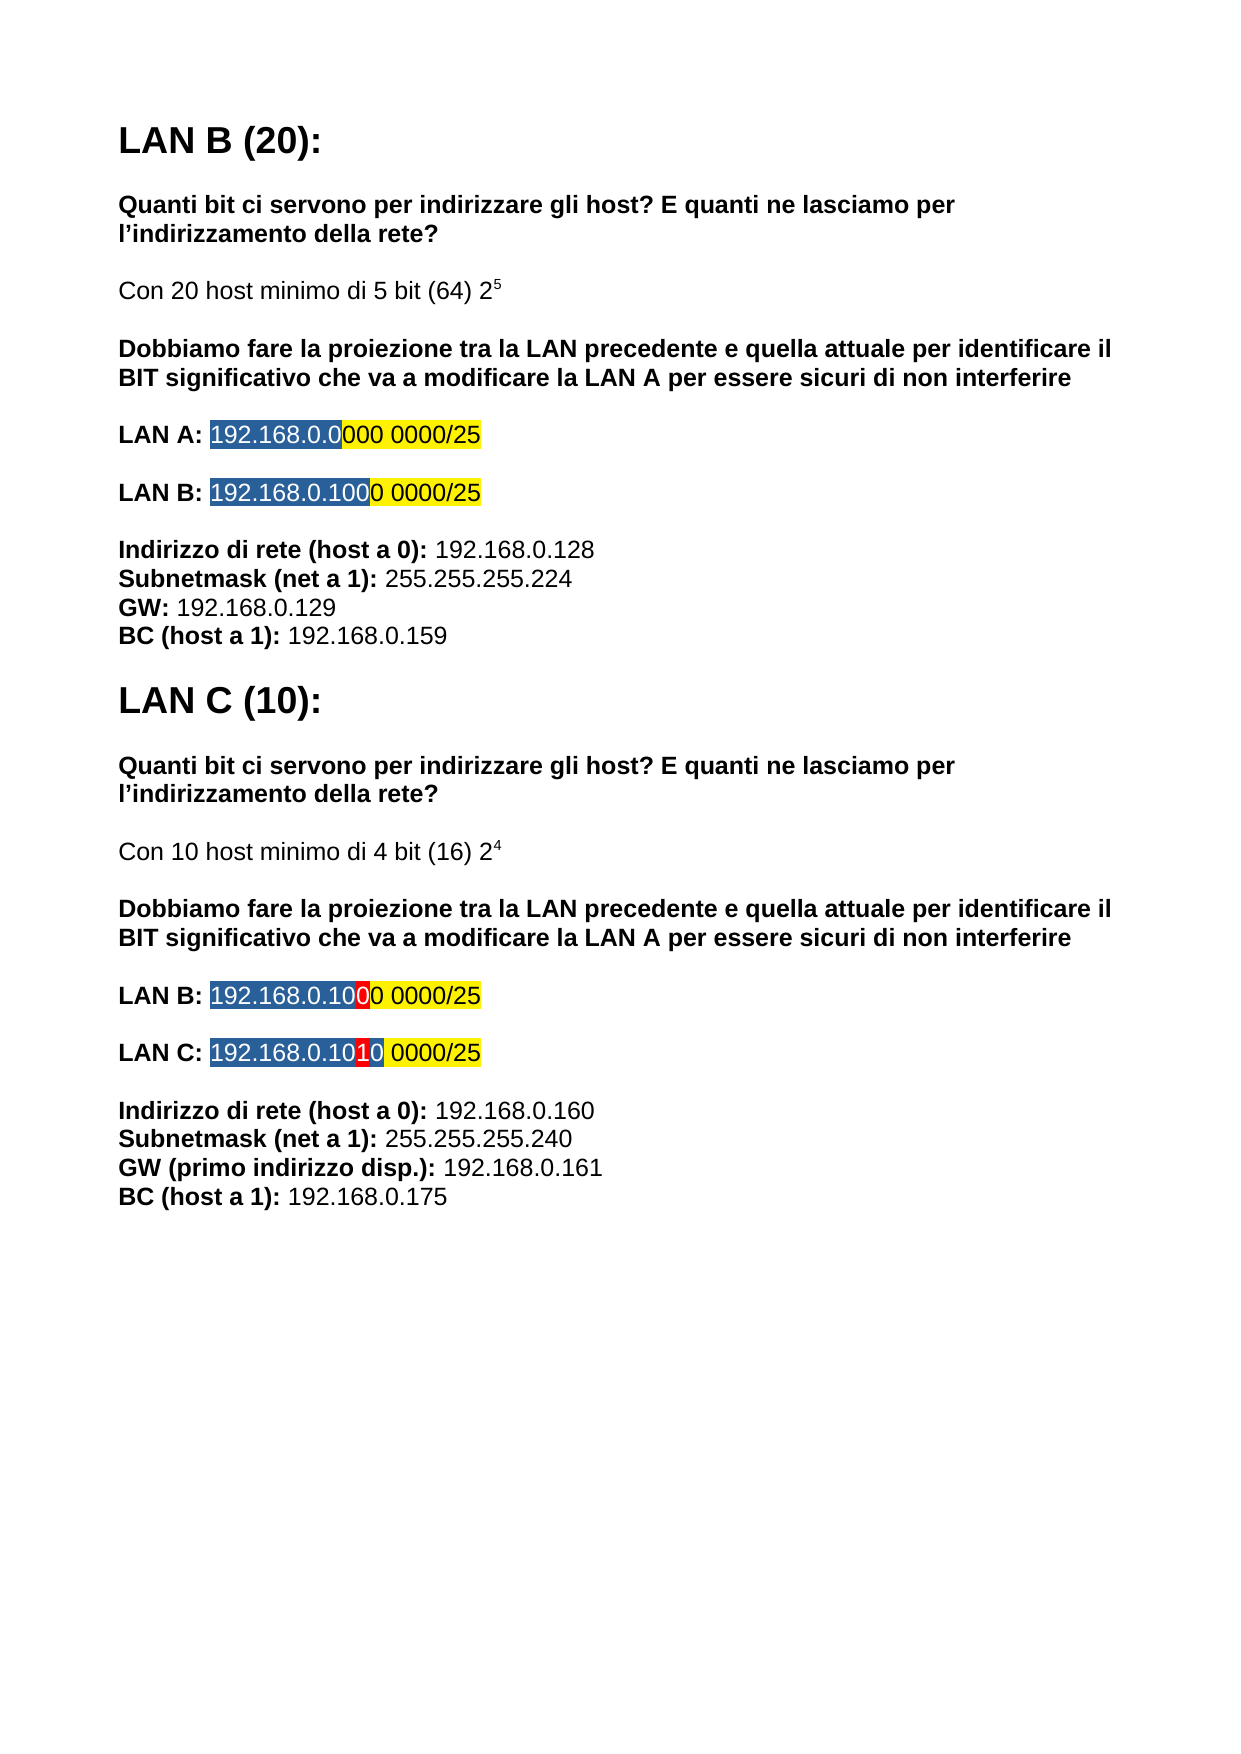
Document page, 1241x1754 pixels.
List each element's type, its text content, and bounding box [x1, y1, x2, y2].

text BC (host a 1): 192.168.0.175 [118, 1182, 1122, 1211]
text Dobbiamo fare la proiezione tra la LAN precedente e quella attuale per identificare il BIT significativo che va a modificare la LAN A per essere sicuri di non interferire [118, 334, 1122, 391]
text LAN B: 192.168.0.1000 0000/25 [118, 981, 1122, 1009]
text Quanti bit ci servono per indirizzare gli host? E quanti ne lasciamo per l’indirizzamento della rete? [118, 751, 1122, 808]
text Quanti bit ci servono per indirizzare gli host? E quanti ne lasciamo per l’indirizzamento della rete? [118, 190, 1122, 247]
text Con 20 host minimo di 5 bit (64) 25 [118, 276, 1122, 305]
text Indirizzo di rete (host a 0): 192.168.0.128 [118, 535, 1122, 564]
text LAN A: 192.168.0.0000 0000/25 [118, 420, 1122, 449]
text LAN C (10): [118, 679, 1122, 722]
text Con 10 host minimo di 4 bit (16) 24 [118, 837, 1122, 866]
text BC (host a 1): 192.168.0.159 [118, 621, 1122, 650]
text Dobbiamo fare la proiezione tra la LAN precedente e quella attuale per identificare il BIT significativo che va a modificare la LAN A per essere sicuri di non interferire [118, 894, 1122, 952]
text LAN B (20): [118, 118, 1122, 161]
text LAN B: 192.168.0.1000 0000/25 [118, 477, 1122, 506]
text Subnetmask (net a 1): 255.255.255.224 [118, 564, 1122, 592]
text Indirizzo di rete (host a 0): 192.168.0.160 [118, 1096, 1122, 1124]
text Subnetmask (net a 1): 255.255.255.240 [118, 1124, 1122, 1153]
text GW (primo indirizzo disp.): 192.168.0.161 [118, 1153, 1122, 1182]
text LAN C: 192.168.0.1010 0000/25 [118, 1038, 1122, 1067]
text GW: 192.168.0.129 [118, 592, 1122, 621]
